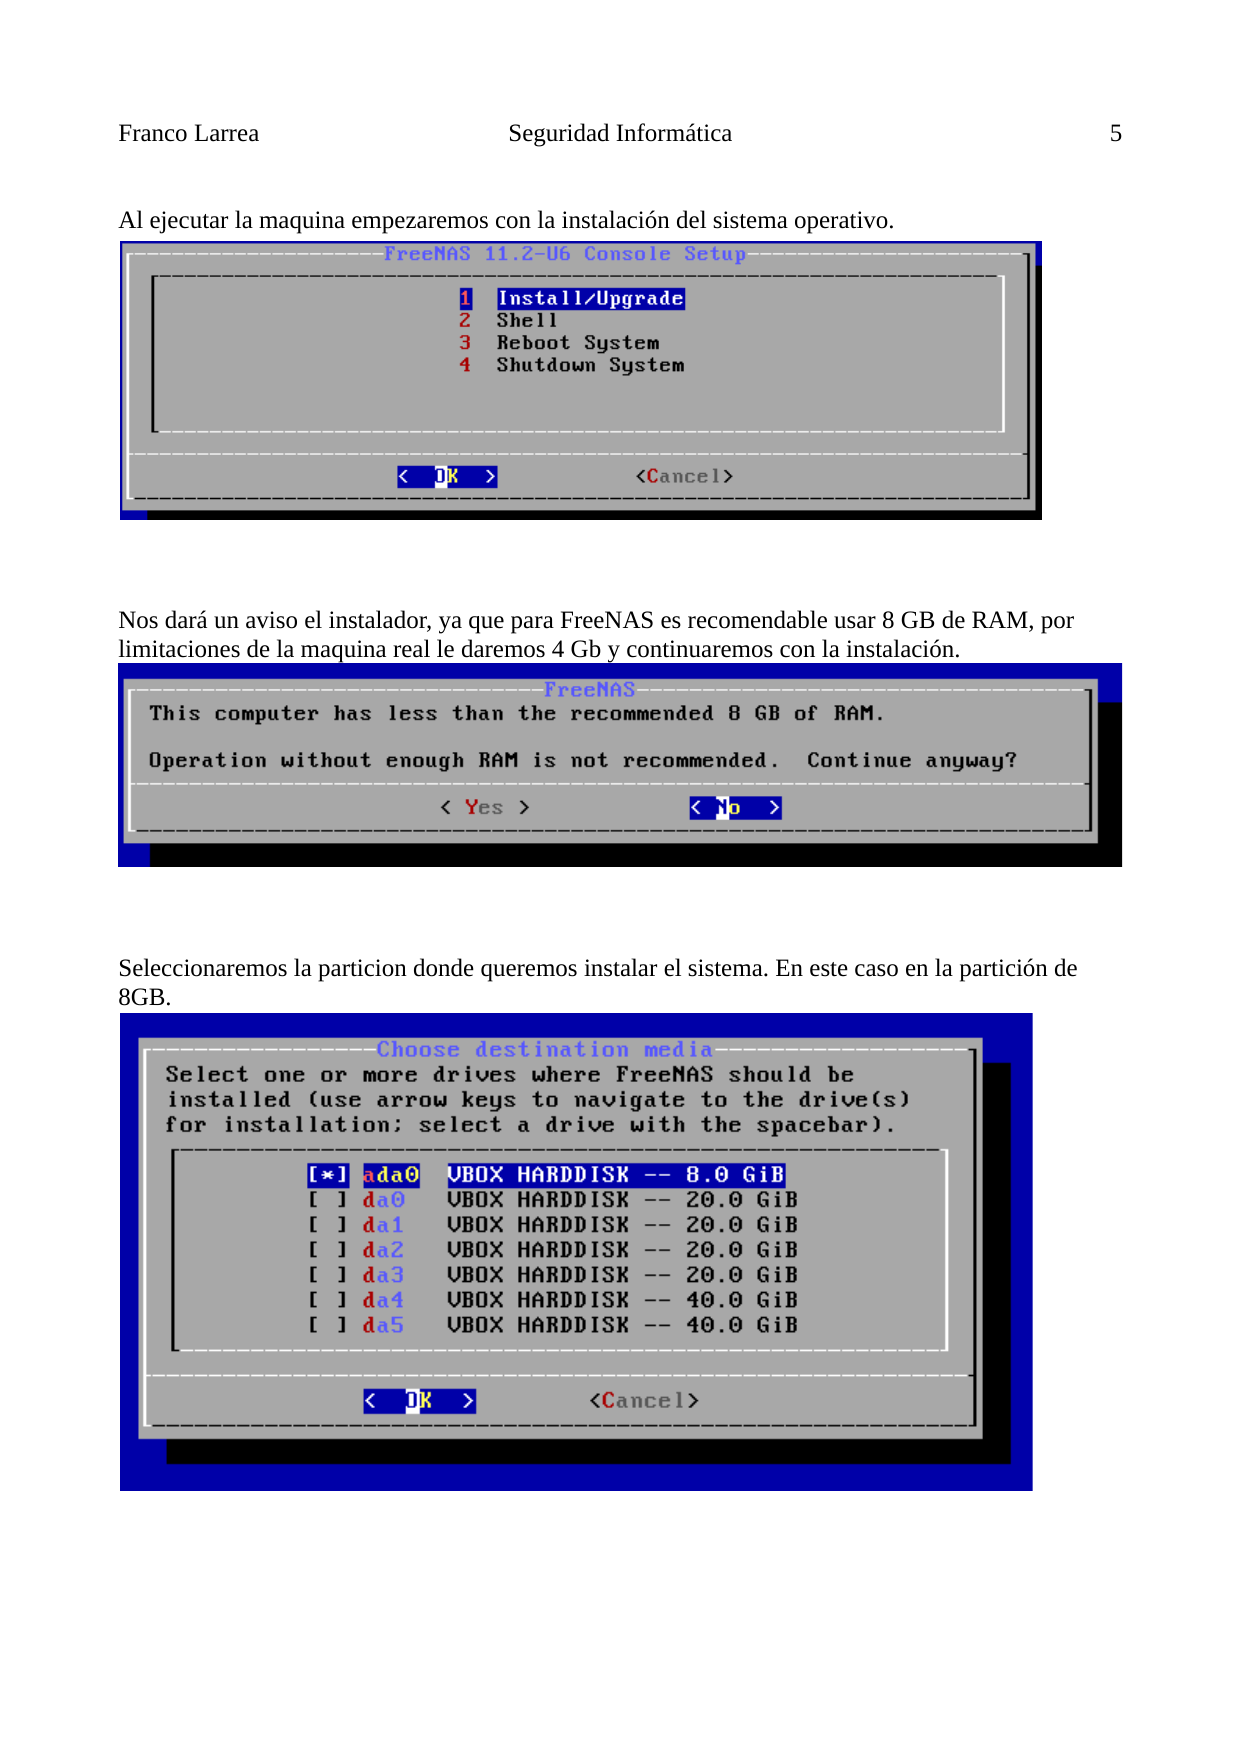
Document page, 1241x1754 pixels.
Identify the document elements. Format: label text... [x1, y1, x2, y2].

picture [118, 663, 1123, 867]
picture [120, 1013, 1033, 1491]
text Seleccionaremos la particion donde queremos instalar el sistema. En este caso en la partición de 8GB. [118, 953, 1122, 1010]
text Nos dará un aviso el instalador, ya que para FreeNAS es recomendable usar 8 GB de RAM, por limitaciones de la maquina real le daremos 4 Gb y continuaremos con la instalación. [118, 605, 1122, 663]
text Al ejecutar la maquina empezaremos con la instalación del sistema operativo. [118, 205, 1122, 234]
picture [120, 241, 1042, 520]
